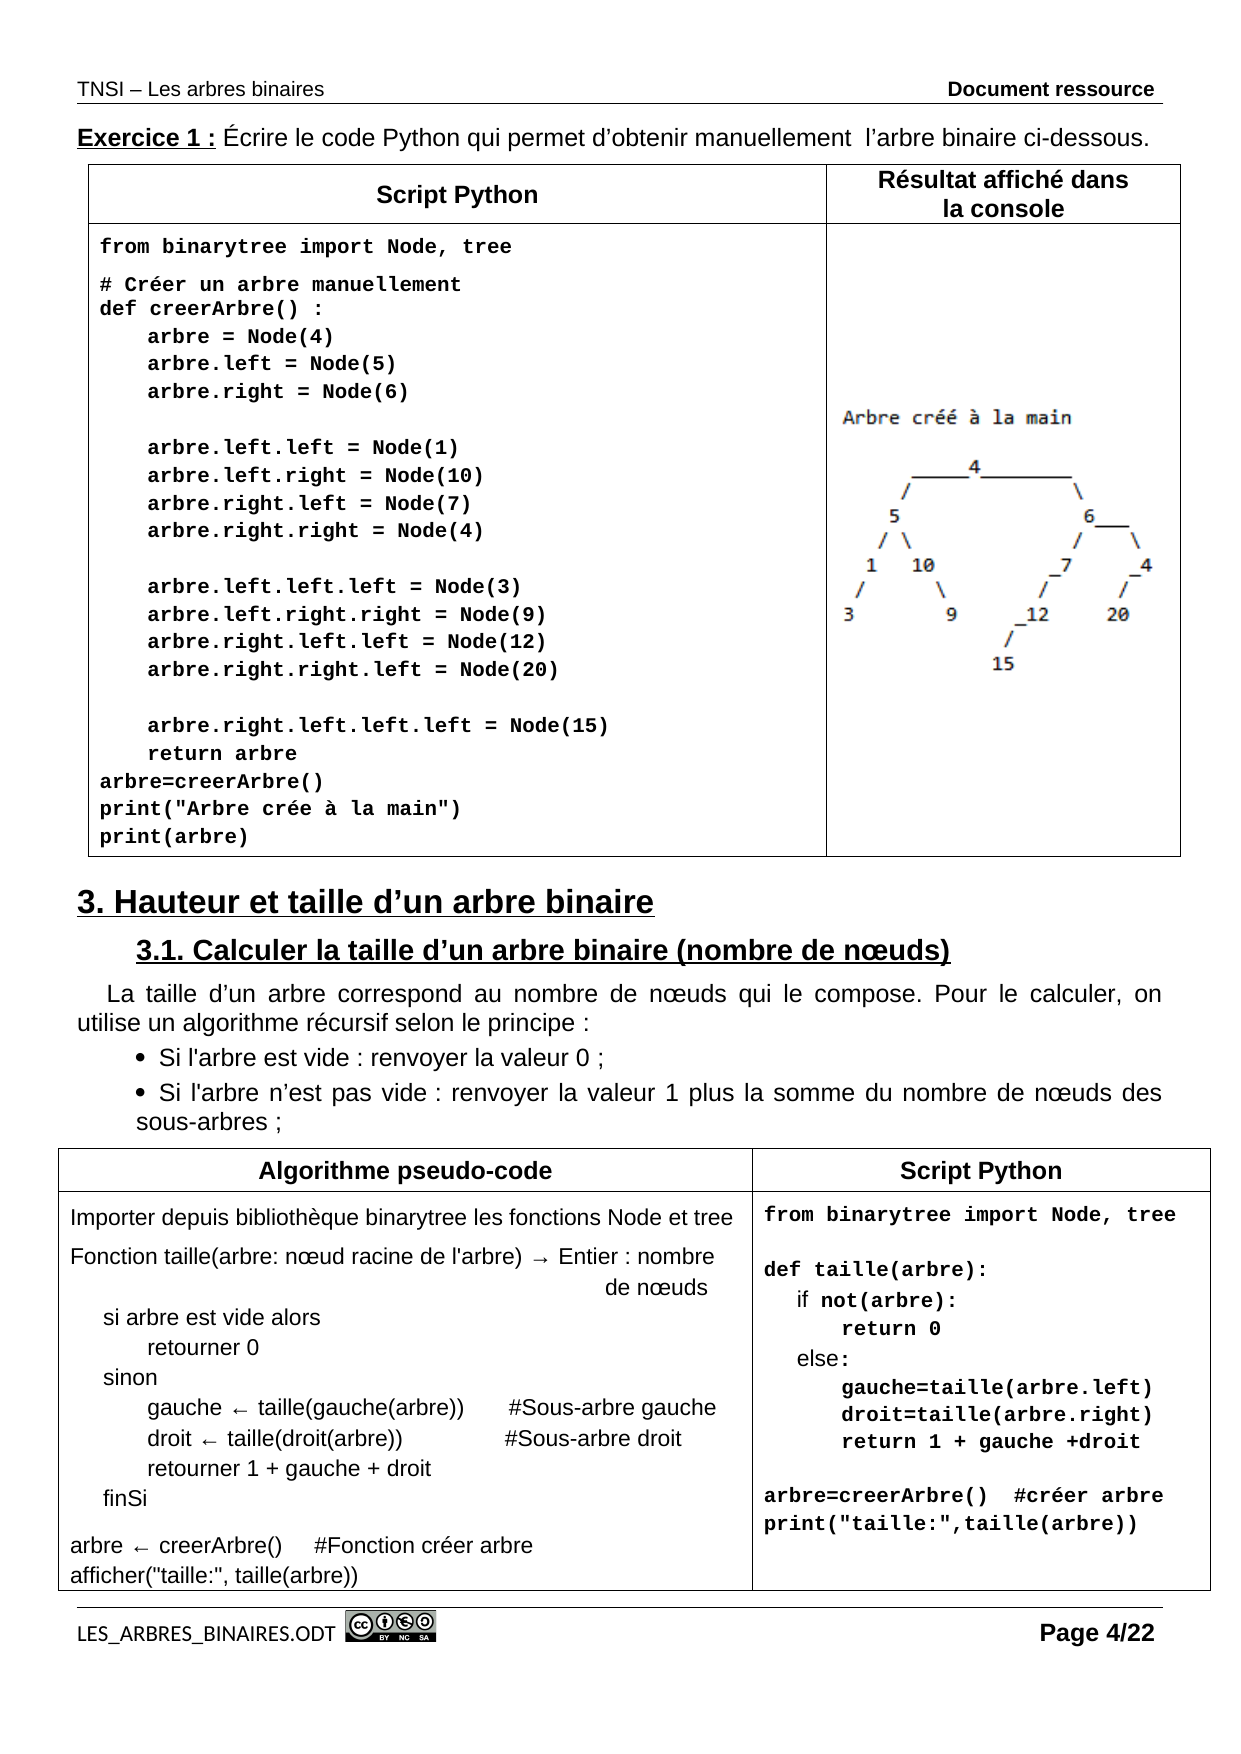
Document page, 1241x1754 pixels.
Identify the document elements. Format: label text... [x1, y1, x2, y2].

table_header Script Python [753, 1149, 1210, 1191]
text La taille d’un arbre correspond au nombre de nœuds qui le compose. Pour le calculer, on utilise un algorithme récursif selon le principe : [77, 979, 1163, 1037]
table_header Script Python [89, 165, 826, 223]
text 3.1. Calculer la taille d’un arbre binaire (nombre de nœuds) [136, 933, 1163, 967]
table_header Algorithme pseudo-code [59, 1149, 752, 1191]
table_cell [827, 224, 1180, 856]
table_cell from binarytree import Node, tree def taille(arbre): if not(arbre): return 0 else: gauche=taille(arbre.left) droit=taille(arbre.right) return 1 + gauche +droit arbre=creerArbre() #créer arbre print("taille:",taille(arbre)) [753, 1192, 1210, 1589]
picture [840, 403, 1159, 677]
table_cell Importer depuis bibliothèque binarytree les fonctions Node et tree Fonction taille(arbre: nœud racine de l'arbre) → Entier : nombre de nœuds si arbre est vide alors retourner 0 sinon gauche ← taille(gauche(arbre)) #Sous-arbre gauche droit ← taille(droit(arbre)) #Sous-arbre droit retourner 1 + gauche + droit finSi arbre ← creerArbre() #Fonction créer arbre afficher("taille:", taille(arbre)) [59, 1192, 752, 1589]
table_header Résultat affiché dans la console [827, 165, 1180, 223]
text Exercice 1 : Écrire le code Python qui permet d’obtenir manuellement l’arbre binaire ci-dessous. [77, 123, 1163, 152]
picture [345, 1610, 437, 1642]
table_cell from binarytree import Node, tree # Créer un arbre manuellement def creerArbre() : arbre = Node(4) arbre.left = Node(5) arbre.right = Node(6) arbre.left.left = Node(1) arbre.left.right = Node(10) arbre.right.left = Node(7) arbre.right.right = Node(4) arbre.left.left.left = Node(3) arbre.left.right.right = Node(9) arbre.right.left.left = Node(12) arbre.right.right.left = Node(20) arbre.right.left.left.left = Node(15) return arbre arbre=creerArbre() print("Arbre crée à la main") print(arbre) [89, 224, 826, 856]
list Hauteur et taille d’un arbre binaire [77, 882, 1163, 921]
list Si l'arbre n’est pas vide : renvoyer la valeur 1 plus la somme du nombre de nœuds des sous-arbres ; [136, 1078, 1163, 1136]
list Si l'arbre est vide : renvoyer la valeur 0 ; [136, 1043, 1163, 1072]
